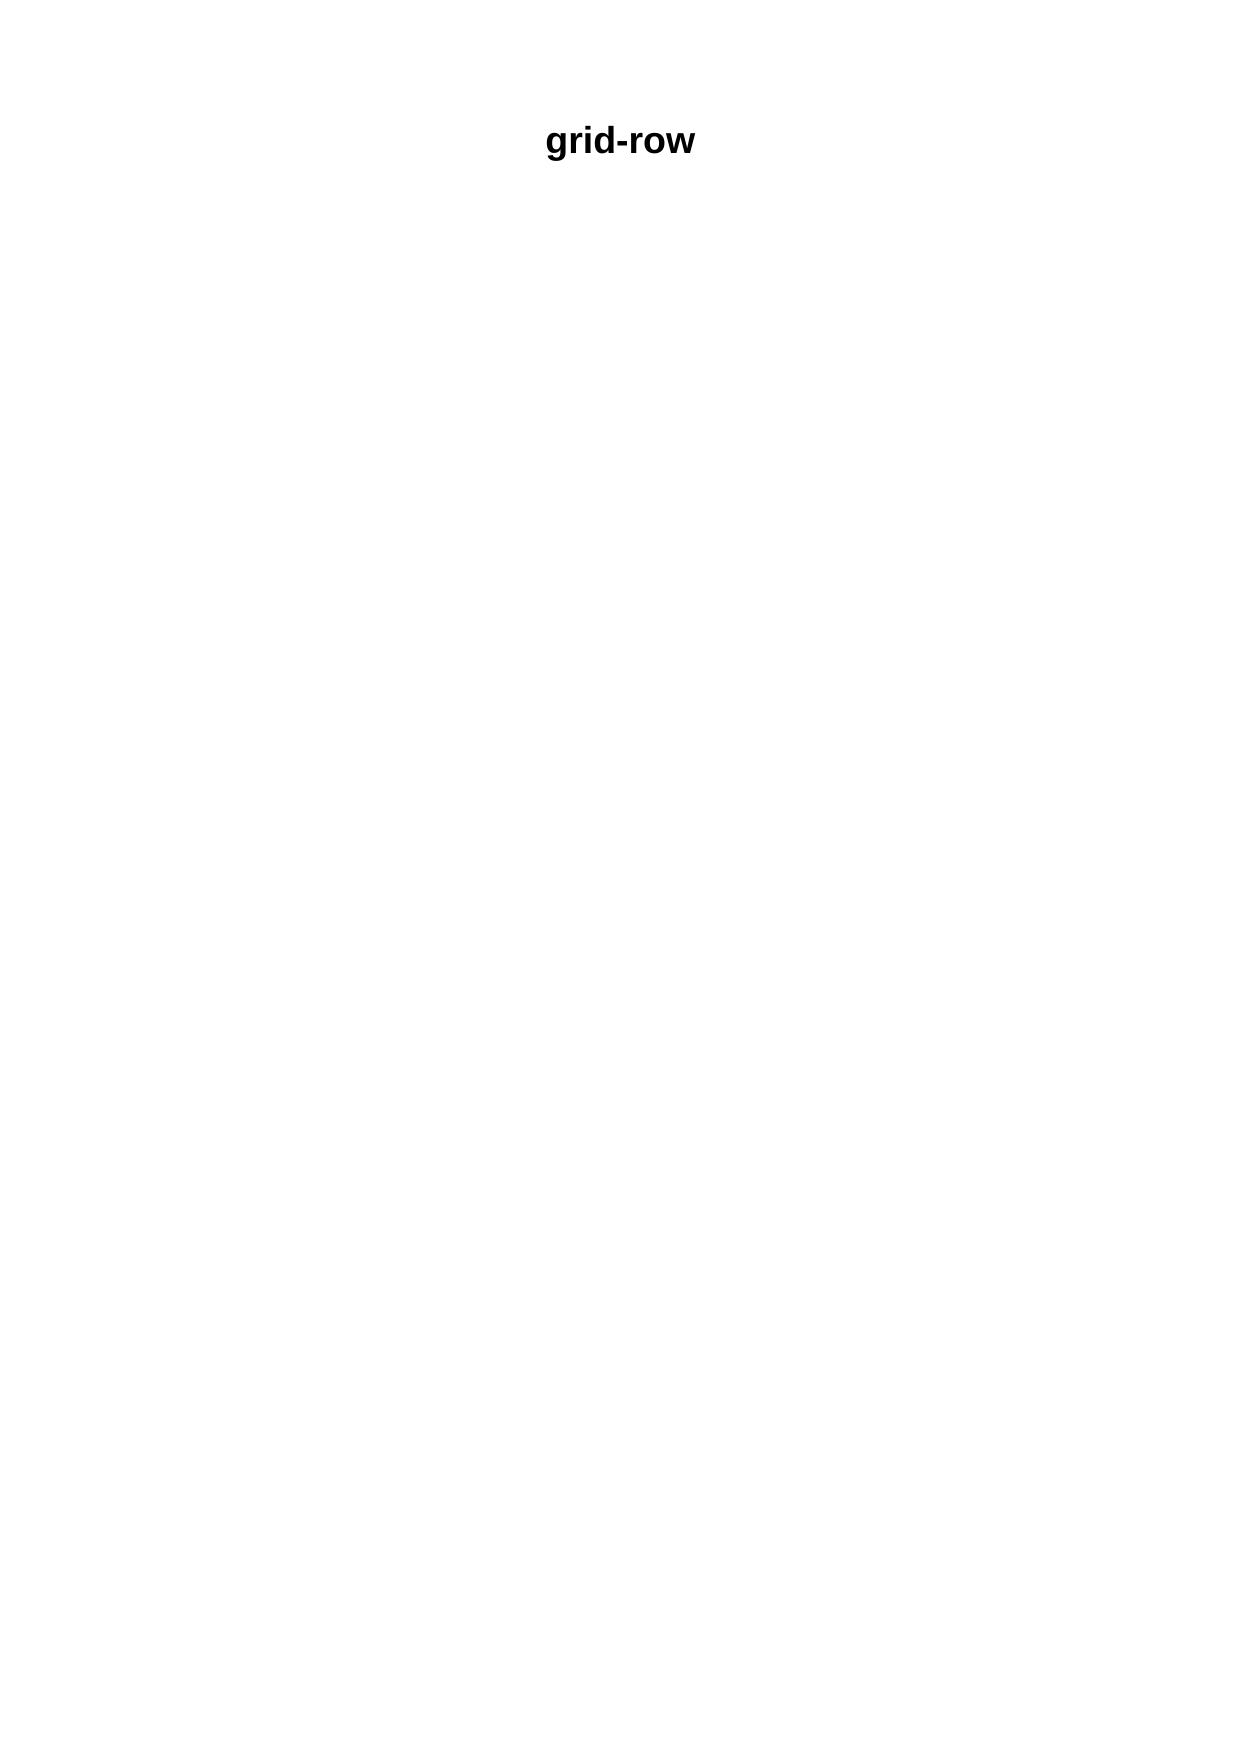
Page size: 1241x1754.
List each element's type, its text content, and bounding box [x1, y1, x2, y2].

subtitle grid-row [118, 118, 1122, 161]
